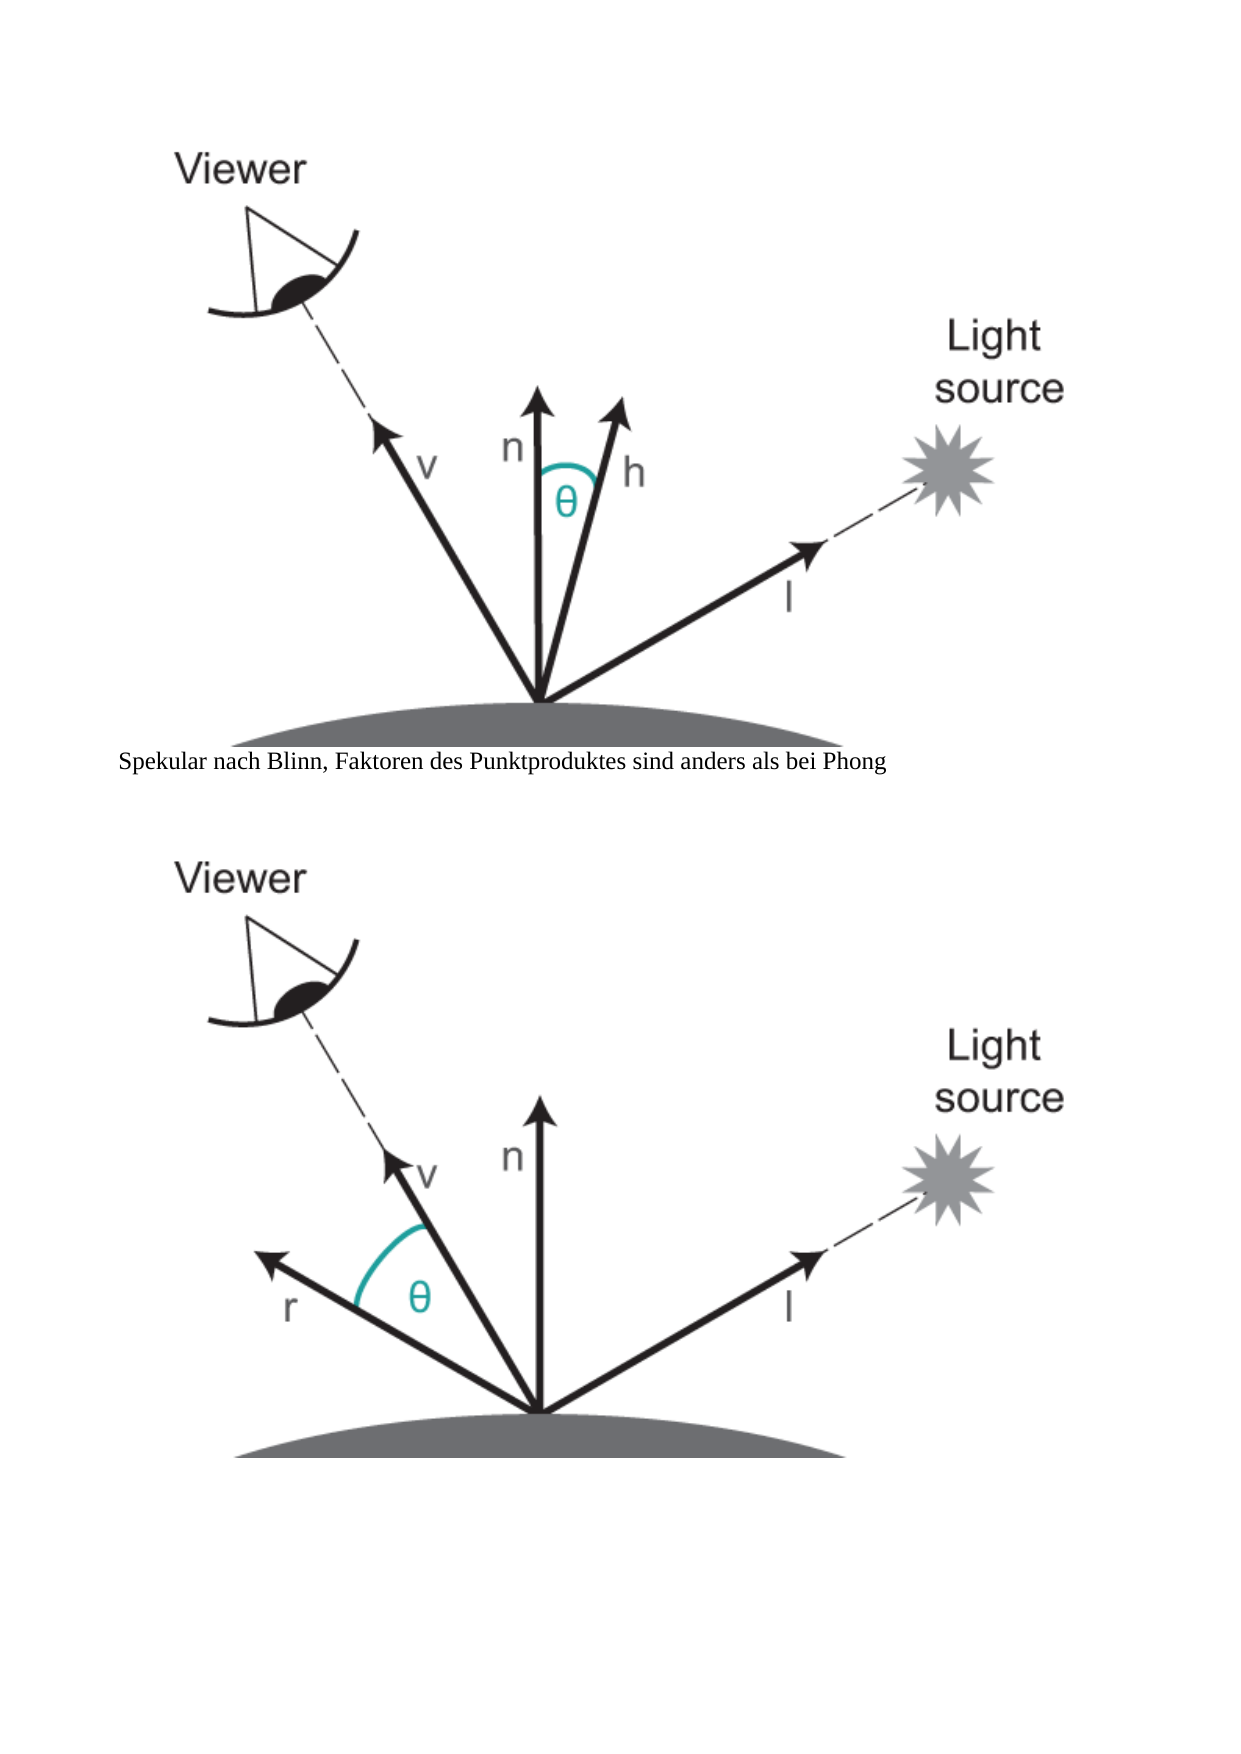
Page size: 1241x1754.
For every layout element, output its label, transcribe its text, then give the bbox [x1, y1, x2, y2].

text Spekular nach Blinn, Faktoren des Punktproduktes sind anders als bei Phong [118, 118, 1122, 775]
picture [151, 832, 1089, 1458]
picture [151, 118, 1089, 747]
